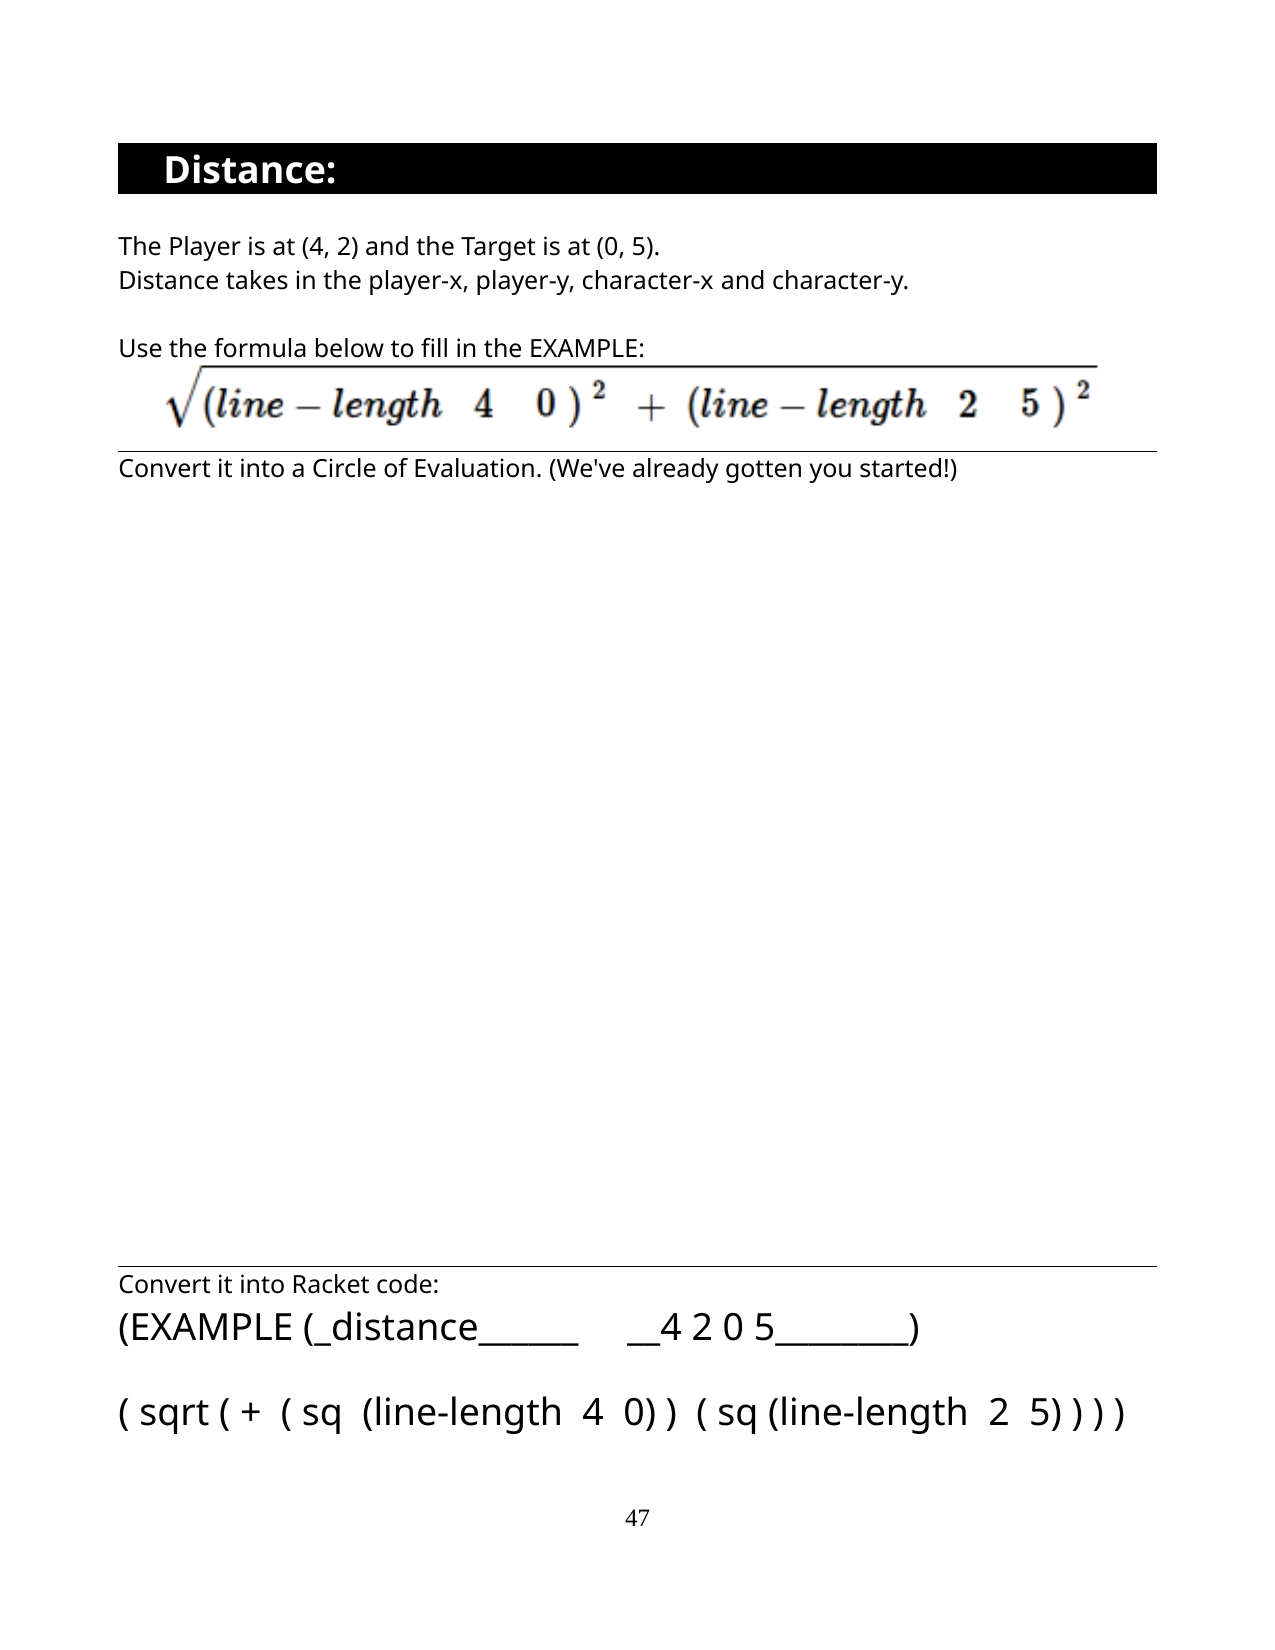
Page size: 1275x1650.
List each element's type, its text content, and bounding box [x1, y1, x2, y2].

subtitle Distance: [118, 143, 1157, 194]
text Convert it into Racket code: [118, 1267, 1157, 1301]
picture [121, 332, 1154, 451]
picture [121, 452, 1154, 492]
text (EXAMPLE (_distance______ __4 2 0 5________) [118, 1301, 1157, 1352]
text Distance takes in the player-x, player-y, character-x and character-y. [118, 262, 1157, 296]
text ( sqrt ( + ( sq (line-length 4 0) ) ( sq (line-length 2 5) ) ) ) [118, 1386, 1157, 1437]
text The Player is at (4, 2) and the Target is at (0, 5). [118, 228, 1157, 262]
